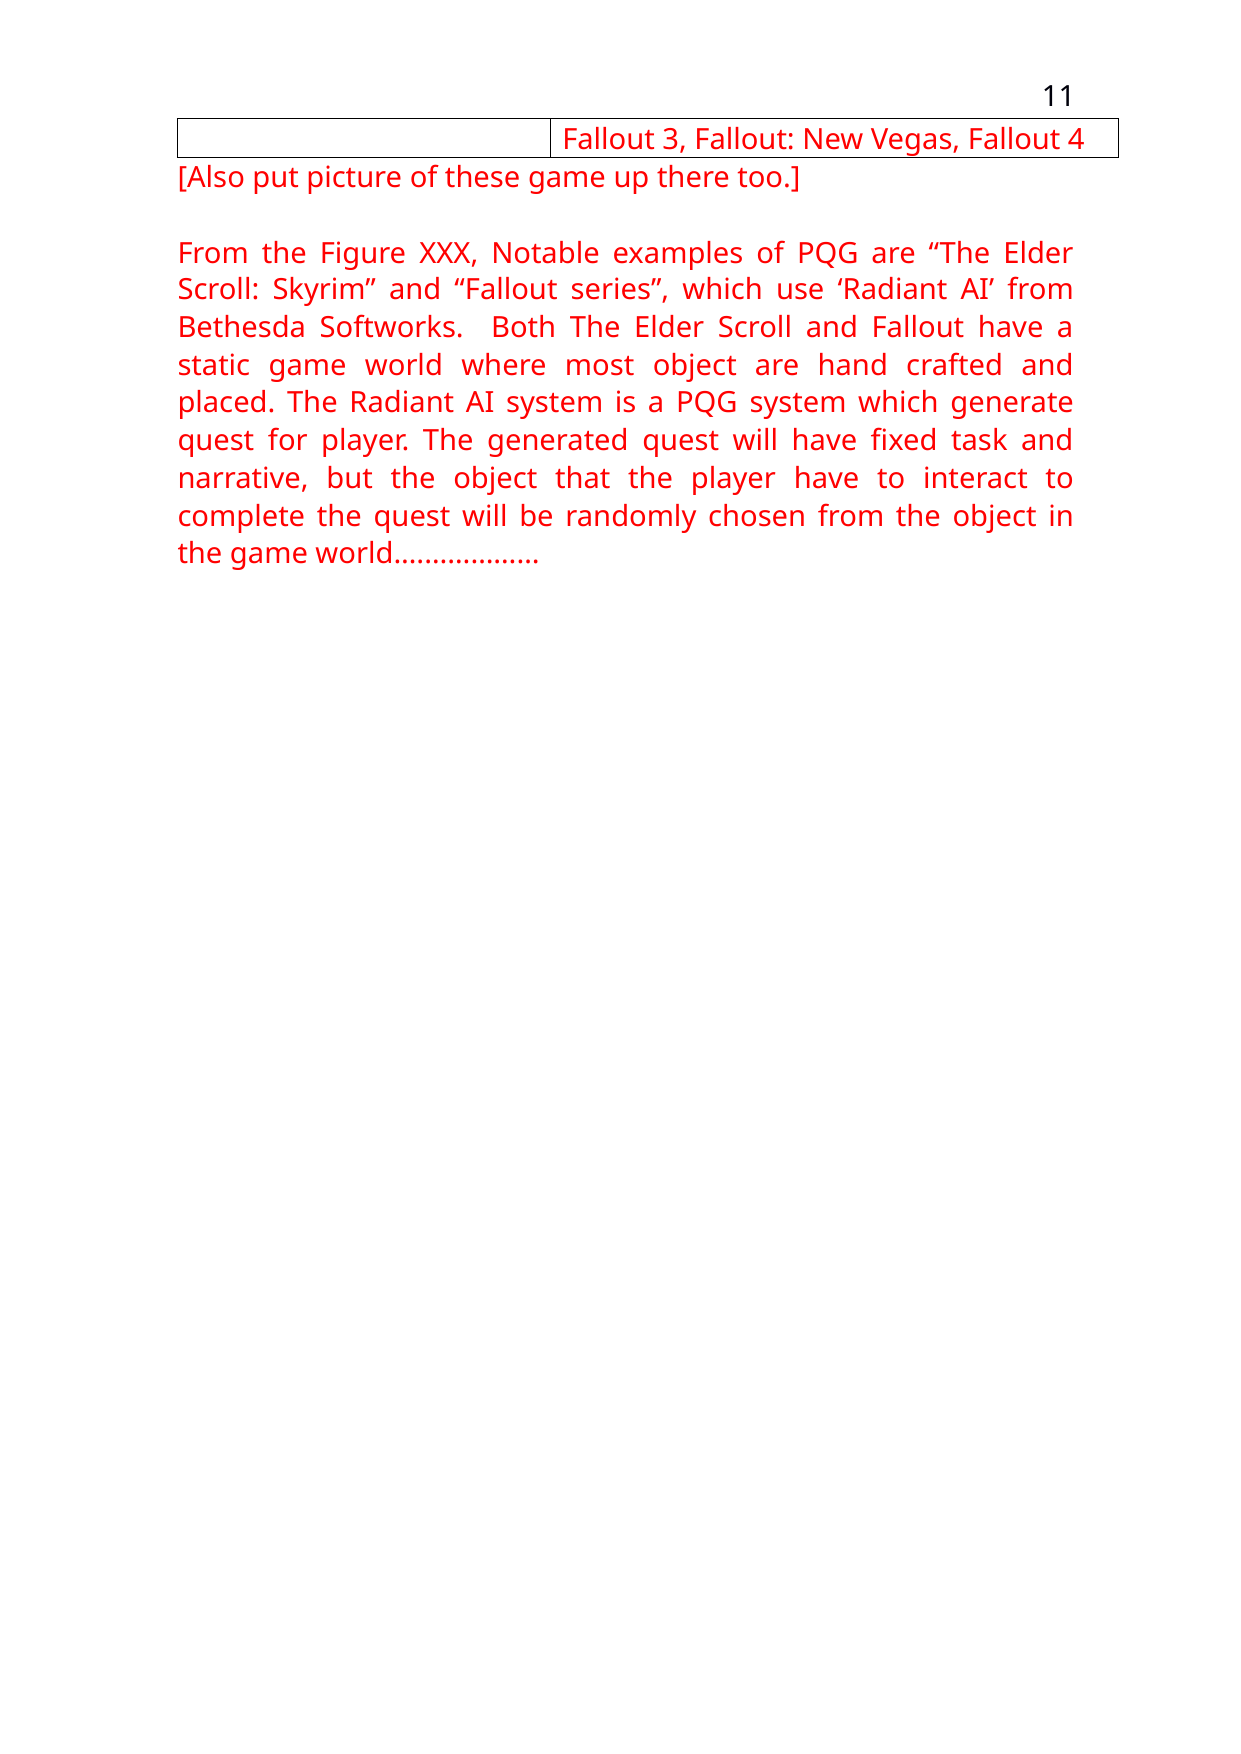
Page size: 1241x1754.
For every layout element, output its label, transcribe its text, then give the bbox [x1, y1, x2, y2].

text [Also put picture of these game up there too.] [177, 158, 1075, 195]
table_cell Fallout 3, Fallout: New Vegas, Fallout 4 [551, 119, 1118, 157]
table_cell [178, 119, 550, 157]
text From the Figure XXX, Notable examples of PQG are “The Elder Scroll: Skyrim” and “Fallout series”, which use ‘Radiant AI’ from Bethesda Softworks. Both The Elder Scroll and Fallout have a static game world where most object are hand crafted and placed. The Radiant AI system is a PQG system which generate quest for player. The generated quest will have fixed task and narrative, but the object that the player have to interact to complete the quest will be randomly chosen from the object in the game world.……………… [177, 233, 1075, 572]
